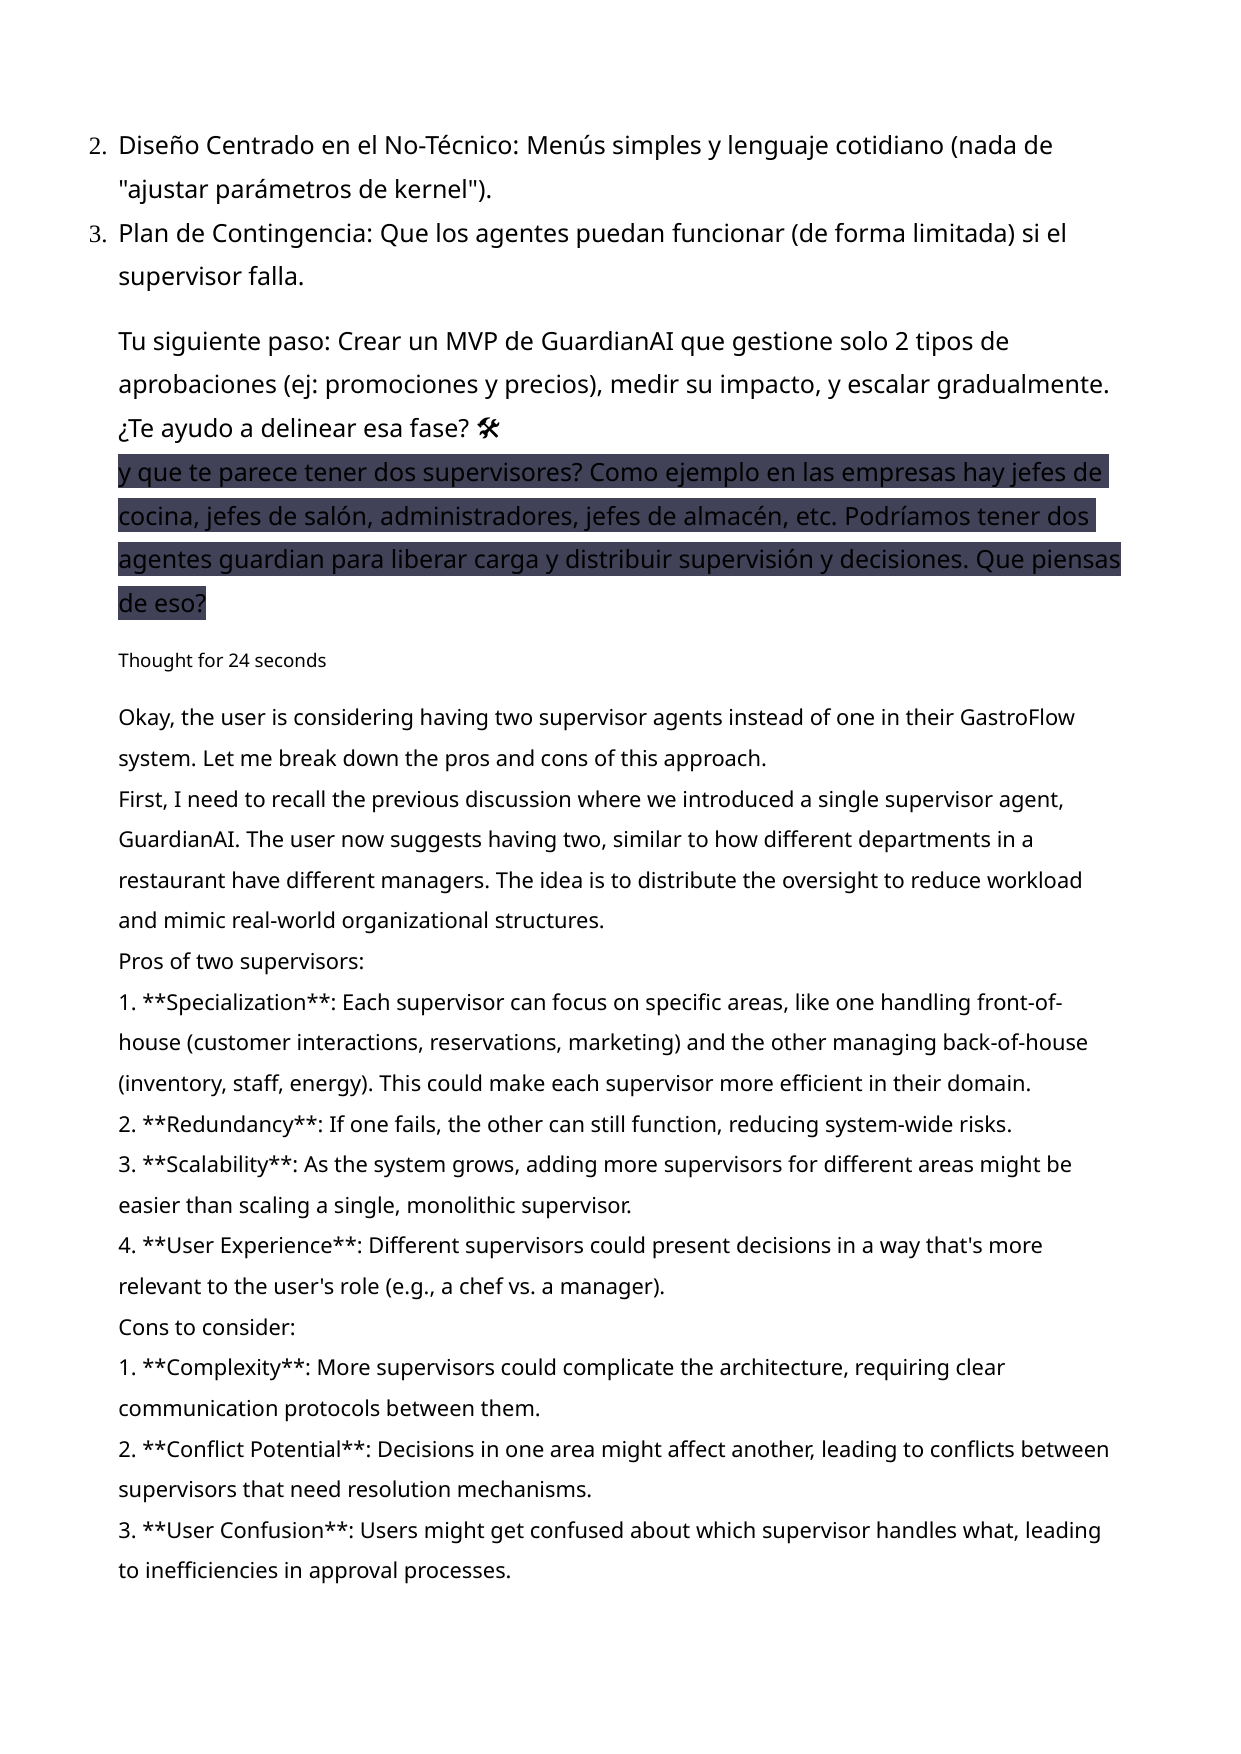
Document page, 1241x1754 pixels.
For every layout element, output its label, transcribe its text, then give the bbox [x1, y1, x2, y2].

text y que te parece tener dos supervisores? Como ejemplo en las empresas hay jefes de cocina, jefes de salón, administradores, jefes de almacén, etc. Podríamos tener dos agentes guardian para liberar carga y distribuir supervisión y decisiones. Que piensas de eso? [118, 445, 1122, 620]
text Tu siguiente paso: Crear un MVP de GuardianAI que gestione solo 2 tipos de aprobaciones (ej: promociones y precios), medir su impacto, y escalar gradualmente. ¿Te ayudo a delinear esa fase? 🛠️ [118, 313, 1122, 445]
list Plan de Contingencia: Que los agentes puedan funcionar (de forma limitada) si el supervisor falla. [118, 206, 1122, 293]
text 3. **User Confusion**: Users might get confused about which supervisor handles what, leading to inefficiencies in approval processes. [118, 1504, 1122, 1585]
text First, I need to recall the previous discussion where we introduced a single supervisor agent, GuardianAI. The user now suggests having two, similar to how different departments in a restaurant have different managers. The idea is to distribute the oversight to reduce workload and mimic real-world organizational structures. [118, 773, 1122, 935]
text 1. **Specialization**: Each supervisor can focus on specific areas, like one handling front-of-house (customer interactions, reservations, marketing) and the other managing back-of-house (inventory, staff, energy). This could make each supervisor more efficient in their domain. [118, 976, 1122, 1098]
text 2. **Conflict Potential**: Decisions in one area might affect another, leading to conflicts between supervisors that need resolution mechanisms. [118, 1423, 1122, 1504]
text Cons to consider: [118, 1301, 1122, 1342]
text 1. **Complexity**: More supervisors could complicate the architecture, requiring clear communication protocols between them. [118, 1342, 1122, 1423]
text 3. **Scalability**: As the system grows, adding more supervisors for different areas might be easier than scaling a single, monolithic supervisor. [118, 1138, 1122, 1220]
text Thought for 24 seconds [118, 645, 1113, 673]
text Pros of two supervisors: [118, 935, 1122, 976]
text 4. **User Experience**: Different supervisors could present decisions in a way that's more relevant to the user's role (e.g., a chef vs. a manager). [118, 1220, 1122, 1301]
list Diseño Centrado en el No-Técnico: Menús simples y lenguaje cotidiano (nada de "ajustar parámetros de kernel"). [118, 118, 1122, 206]
text 2. **Redundancy**: If one fails, the other can still function, reducing system-wide risks. [118, 1098, 1122, 1138]
text Okay, the user is considering having two supervisor agents instead of one in their GastroFlow system. Let me break down the pros and cons of this approach. [118, 692, 1122, 773]
